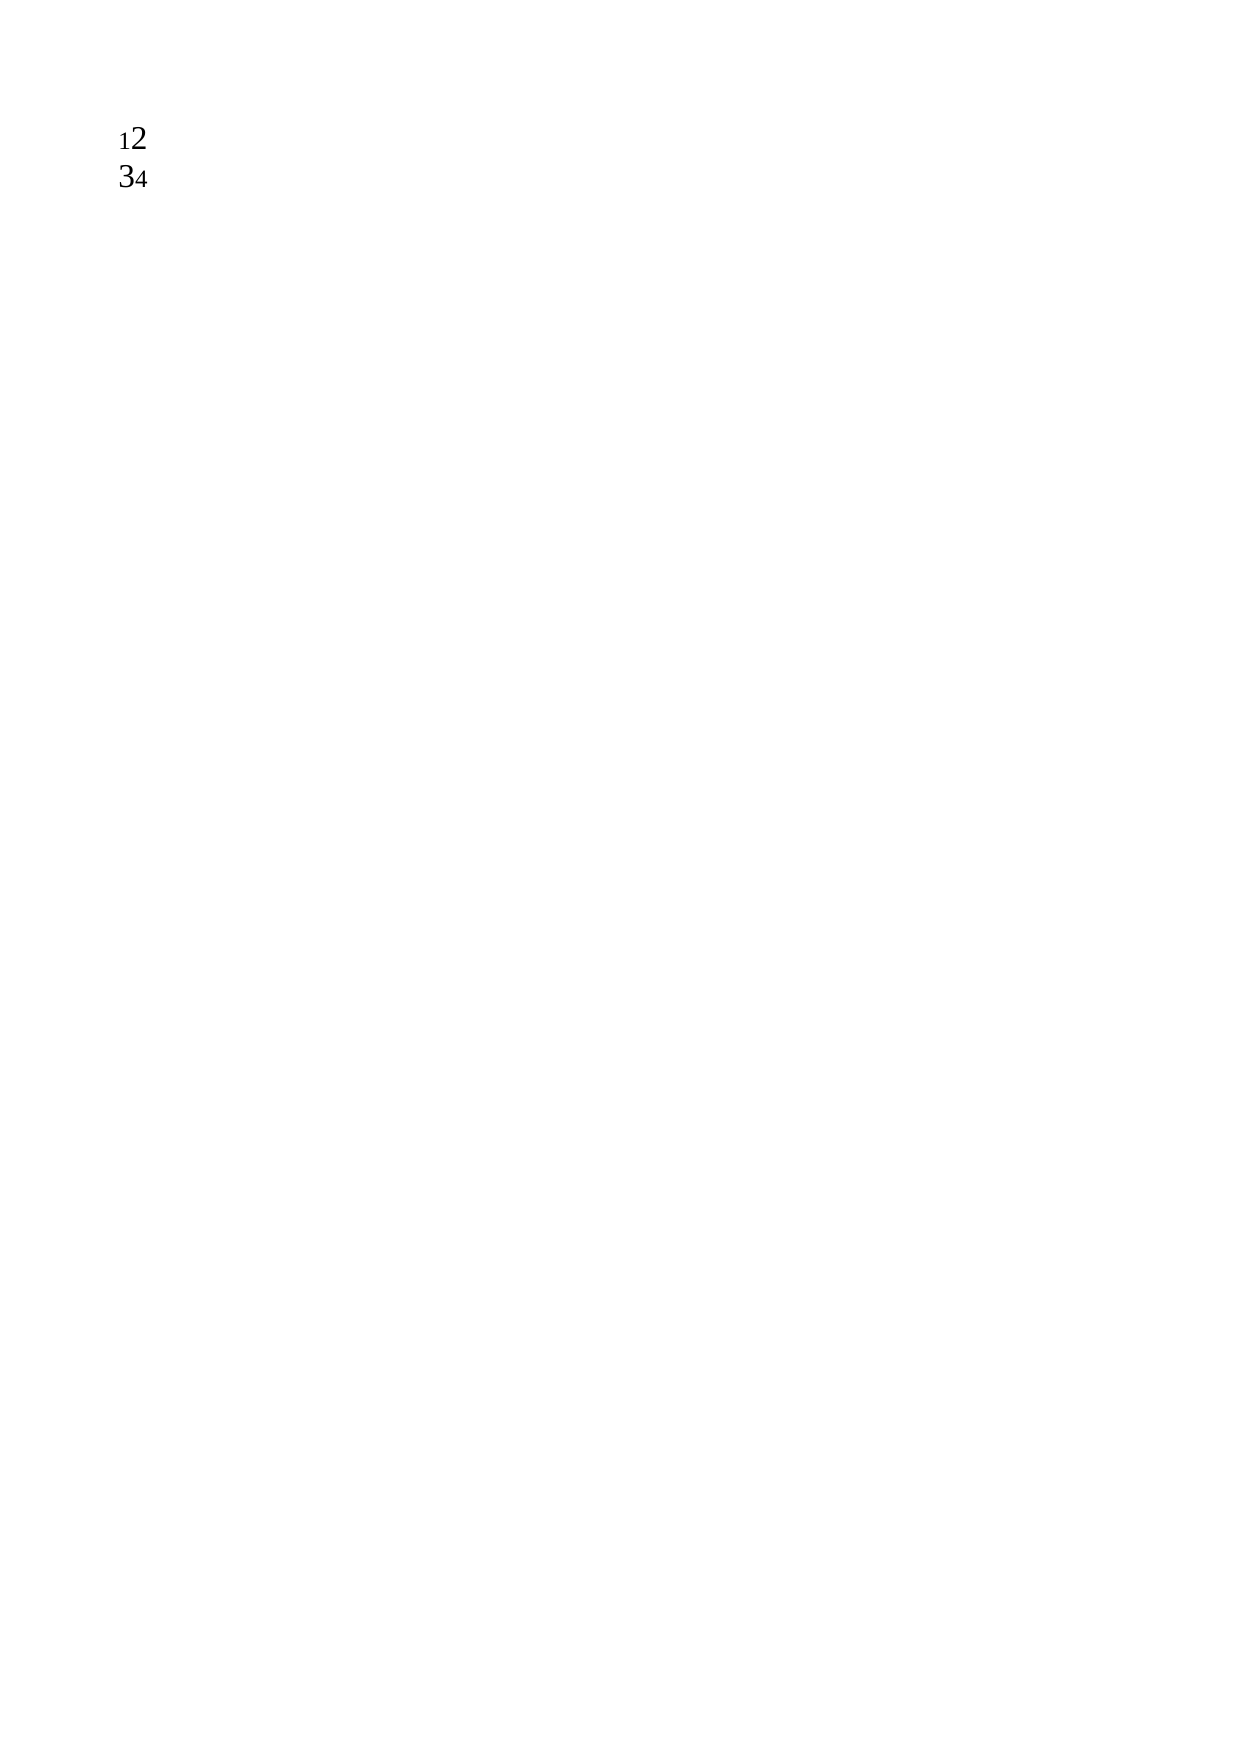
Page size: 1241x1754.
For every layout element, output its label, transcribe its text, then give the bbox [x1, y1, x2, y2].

text 12 34 [118, 118, 1122, 195]
